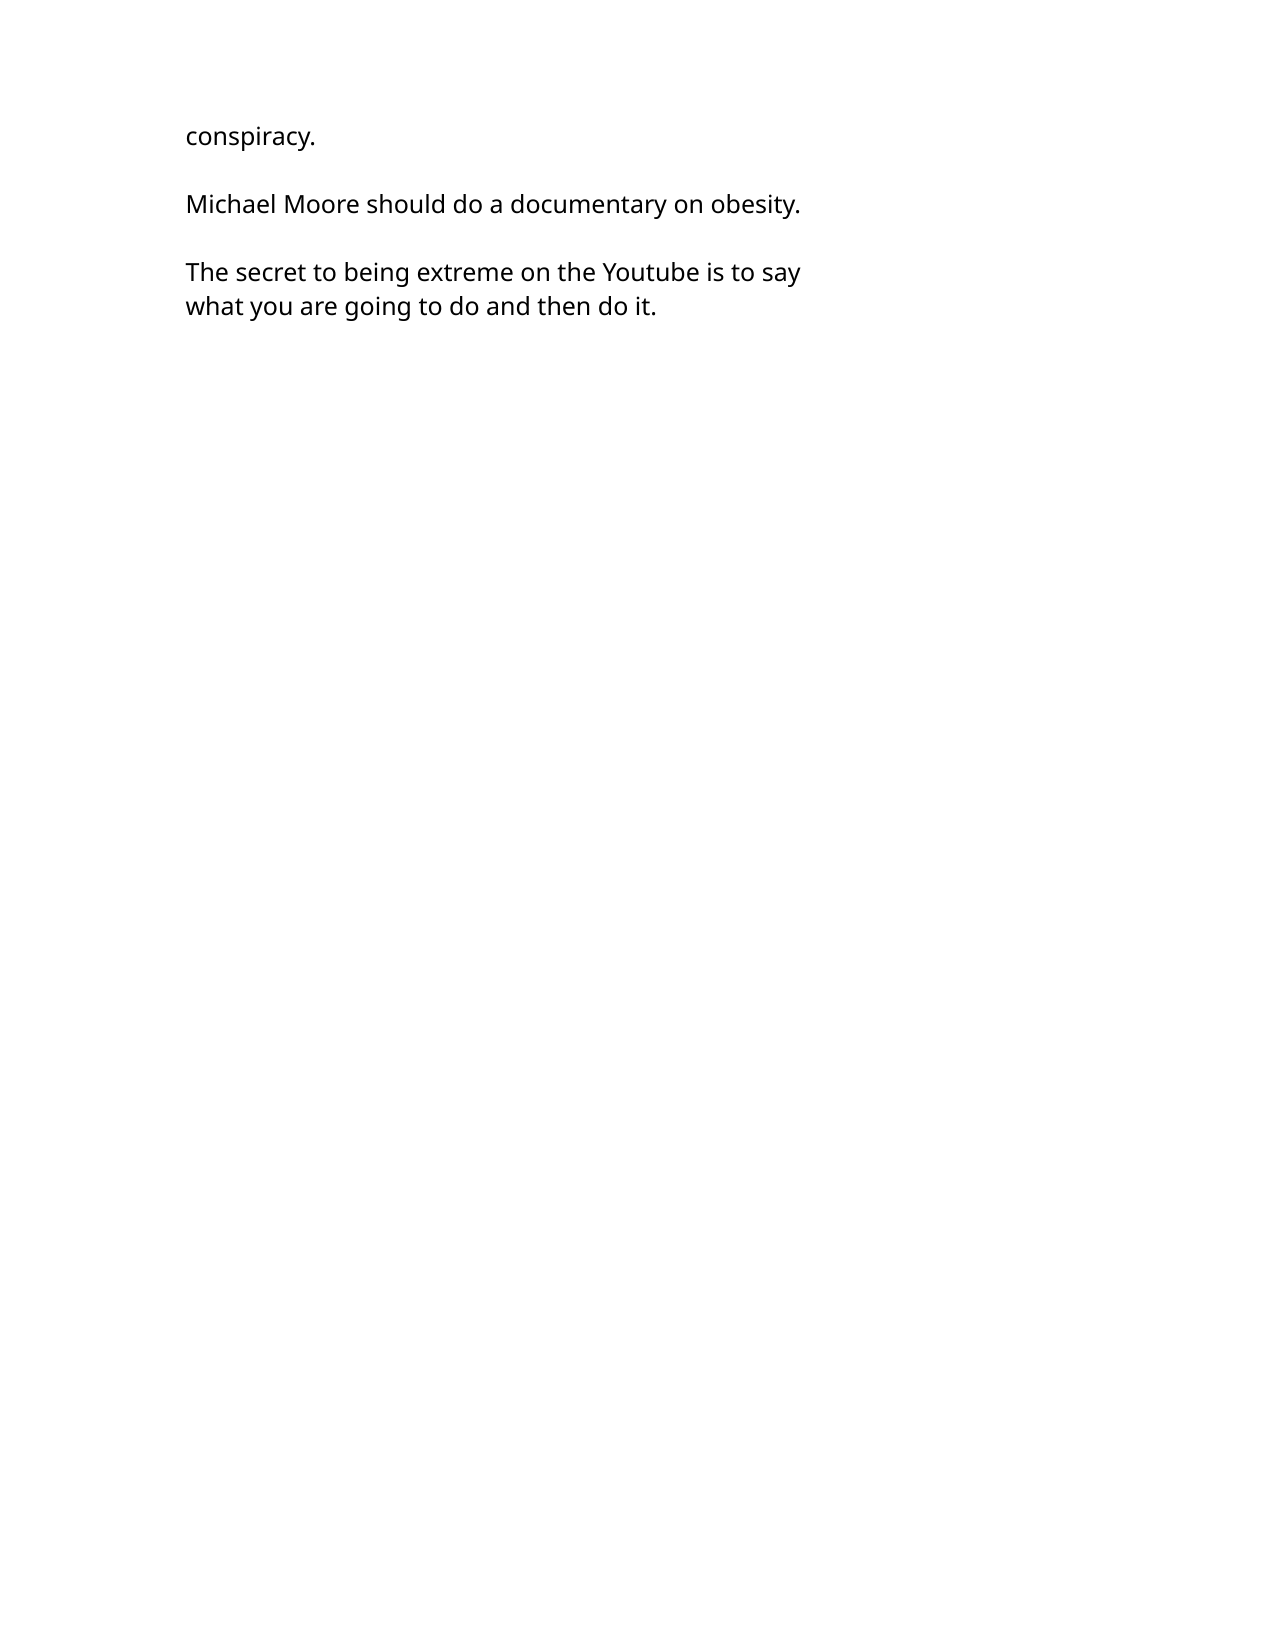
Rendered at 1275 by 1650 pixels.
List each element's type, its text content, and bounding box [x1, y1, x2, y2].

text conspiracy. [185, 118, 863, 152]
text Michael Moore should do a documentary on obesity. [185, 186, 863, 220]
text The secret to being extreme on the Youtube is to say what you are going to do and then do it. [185, 254, 863, 322]
